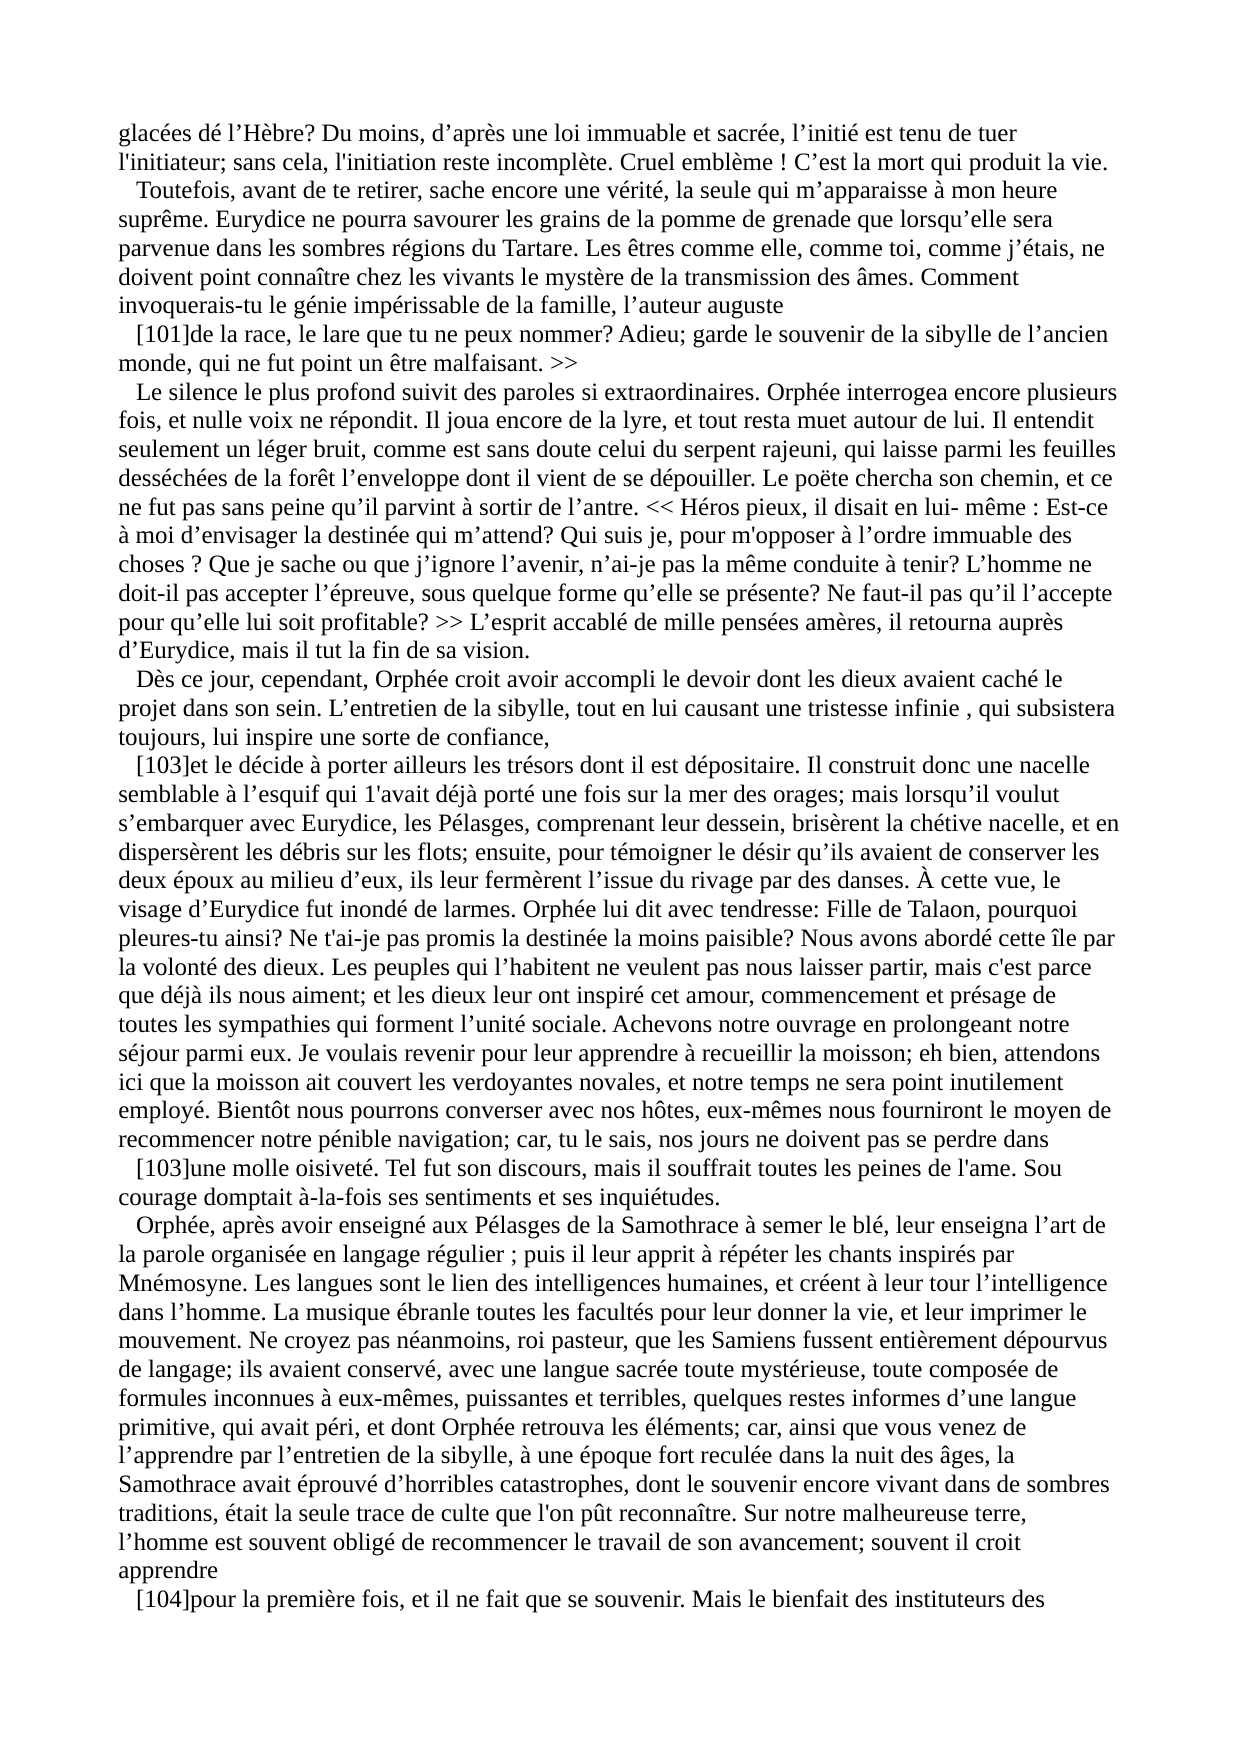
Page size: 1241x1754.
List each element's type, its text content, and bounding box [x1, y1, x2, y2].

text Le silence le plus profond suivit des paroles si extraordinaires. Orphée interrogea encore plusieurs fois, et nulle voix ne répondit. Il joua encore de la lyre, et tout resta muet autour de lui. Il entendit seulement un léger bruit, comme est sans doute celui du serpent rajeuni, qui laisse parmi les feuilles desséchées de la forêt l’enveloppe dont il vient de se dépouiller. Le poëte chercha son chemin, et ce ne fut pas sans peine qu’il parvint à sortir de l’antre. << Héros pieux, il disait en lui- même : Est-ce à moi d’envisager la destinée qui m’attend? Qui suis je, pour m'opposer à l’ordre immuable des choses ? Que je sache ou que j’ignore l’avenir, n’ai-je pas la même conduite à tenir? L’homme ne doit-il pas accepter l’épreuve, sous quelque forme qu’elle se présente? Ne faut-il pas qu’il l’accepte pour qu’elle lui soit profitable? >> L’esprit accablé de mille pensées amères, il retourna auprès d’Eurydice, mais il tut la fin de sa vision. [118, 377, 1122, 664]
text Orphée, après avoir enseigné aux Pélasges de la Samothrace à semer le blé, leur enseigna l’art de la parole organisée en langage régulier ; puis il leur apprit à répéter les chants inspirés par Mnémosyne. Les langues sont le lien des intelligences humaines, et créent à leur tour l’intelligence dans l’homme. La musique ébranle toutes les facultés pour leur donner la vie, et leur imprimer le mouvement. Ne croyez pas néanmoins, roi pasteur, que les Samiens fussent entièrement dépourvus de langage; ils avaient conservé, avec une langue sacrée toute mystérieuse, toute composée de formules inconnues à eux-mêmes, puissantes et terribles, quelques restes informes d’une langue primitive, qui avait péri, et dont Orphée retrouva les éléments; car, ainsi que vous venez de l’apprendre par l’entretien de la sibylle, à une époque fort reculée dans la nuit des âges, la Samothrace avait éprouvé d’horribles catastrophes, dont le souvenir encore vivant dans de sombres traditions, était la seule trace de culte que l'on pût reconnaître. Sur notre malheureuse terre, l’homme est souvent obligé de recommencer le travail de son avancement; souvent il croit apprendre [118, 1211, 1122, 1584]
text [103]une molle oisiveté. Tel fut son discours, mais il souffrait toutes les peines de l'ame. Sou courage domptait à-la-fois ses sentiments et ses inquiétudes. [118, 1153, 1122, 1211]
text [103]et le décide à porter ailleurs les trésors dont il est dépositaire. Il construit donc une nacelle semblable à l’esquif qui 1'avait déjà porté une fois sur la mer des orages; mais lorsqu’il voulut s’embarquer avec Eurydice, les Pélasges, comprenant leur dessein, brisèrent la chétive nacelle, et en dispersèrent les débris sur les flots; ensuite, pour témoigner le désir qu’ils avaient de conserver les deux époux au milieu d’eux, ils leur fermèrent l’issue du rivage par des danses. À cette vue, le visage d’Eurydice fut inondé de larmes. Orphée lui dit avec tendresse: Fille de Talaon, pourquoi pleures-tu ainsi? Ne t'ai-je pas promis la destinée la moins paisible? Nous avons abordé cette île par la volonté des dieux. Les peuples qui l’habitent ne veulent pas nous laisser partir, mais c'est parce que déjà ils nous aiment; et les dieux leur ont inspiré cet amour, commencement et présage de toutes les sympathies qui forment l’unité sociale. Achevons notre ouvrage en prolongeant notre séjour parmi eux. Je voulais revenir pour leur apprendre à recueillir la moisson; eh bien, attendons ici que la moisson ait couvert les verdoyantes novales, et notre temps ne sera point inutilement employé. Bientôt nous pourrons converser avec nos hôtes, eux-mêmes nous fourniront le moyen de recommencer notre pénible navigation; car, tu le sais, nos jours ne doivent pas se perdre dans [118, 751, 1122, 1153]
text Dès ce jour, cependant, Orphée croit avoir accompli le devoir dont les dieux avaient caché le projet dans son sein. L’entretien de la sibylle, tout en lui causant une tristesse infinie , qui subsistera toujours, lui inspire une sorte de confiance, [118, 664, 1122, 751]
text [101]de la race, le lare que tu ne peux nommer? Adieu; garde le souvenir de la sibylle de l’ancien monde, qui ne fut point un être malfaisant. >> [118, 319, 1122, 377]
text glacées dé l’Hèbre? Du moins, d’après une loi immuable et sacrée, l’initié est tenu de tuer l'initiateur; sans cela, l'initiation reste incomplète. Cruel emblème ! C’est la mort qui produit la vie. [118, 118, 1122, 176]
text Toutefois, avant de te retirer, sache encore une vérité, la seule qui m’apparaisse à mon heure suprême. Eurydice ne pourra savourer les grains de la pomme de grenade que lorsqu’elle sera parvenue dans les sombres régions du Tartare. Les êtres comme elle, comme toi, comme j’étais, ne doivent point connaître chez les vivants le mystère de la transmission des âmes. Comment invoquerais-tu le génie impérissable de la famille, l’auteur auguste [118, 176, 1122, 319]
text [104]pour la première fois, et il ne fait que se souvenir. Mais le bienfait des instituteurs des [118, 1584, 1122, 1613]
